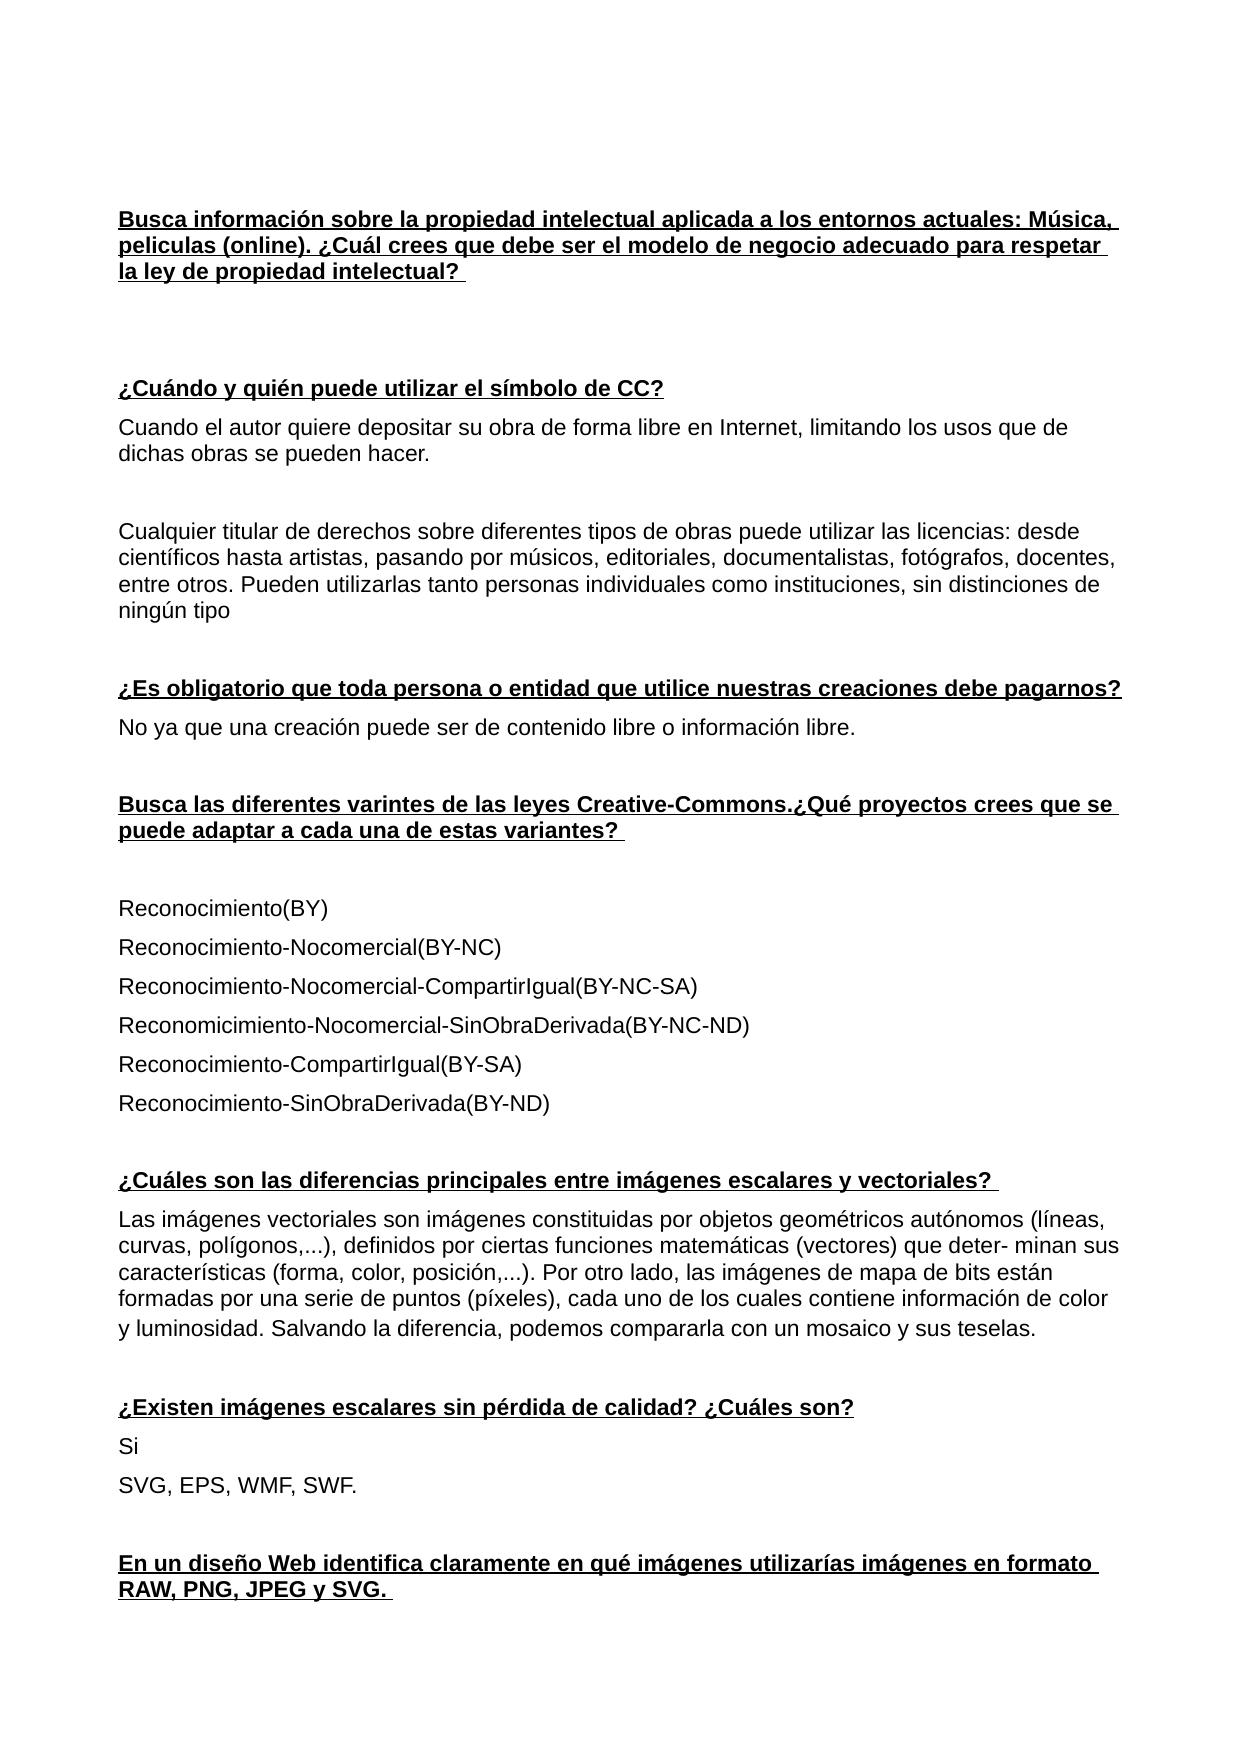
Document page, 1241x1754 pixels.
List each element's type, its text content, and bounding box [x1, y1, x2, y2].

text Las imágenes vectoriales son imágenes constituidas por objetos geométricos autónomos (líneas, curvas, polígonos,...), definidos por ciertas funciones matemáticas (vectores) que deter- minan sus características (forma, color, posición,...). Por otro lado, las imágenes de mapa de bits están formadas por una serie de puntos (píxeles), cada uno de los cuales contiene información de color y luminosidad. Salvando la diferencia, podemos compararla con un mosaico y sus teselas. [118, 1206, 1122, 1343]
text Cualquier titular de derechos sobre diferentes tipos de obras puede utilizar las licencias: desde científicos hasta artistas, pasando por músicos, editoriales, documentalistas, fotógrafos, docentes, entre otros. Pueden utilizarlas tanto personas individuales como instituciones, sin distinciones de ningún tipo [118, 518, 1122, 623]
text ¿Es obligatorio que toda persona o entidad que utilice nuestras creaciones debe pagarnos? [118, 674, 1122, 697]
text Si [118, 1433, 1122, 1459]
text Reconomicimiento-Nocomercial-SinObraDerivada(BY-NC-ND) [118, 1012, 1122, 1038]
text Reconocimiento-Nocomercial(BY-NC) [118, 934, 1122, 960]
text Reconocimiento(BY) [118, 895, 1122, 922]
text No ya que una creación puede ser de contenido libre o información libre. [118, 713, 1122, 740]
text Busca las diferentes varintes de las leyes Creative-Commons.¿Qué proyectos crees que se puede adaptar a cada una de estas variantes? [118, 791, 1122, 844]
text Reconocimiento-CompartirIgual(BY-SA) [118, 1051, 1122, 1077]
text Cuando el autor quiere depositar su obra de forma libre en Internet, limitando los usos que de dichas obras se pueden hacer. [118, 414, 1122, 466]
text ¿Cuándo y quién puede utilizar el símbolo de CC? [118, 375, 1122, 401]
text Reconocimiento-Nocomercial-CompartirIgual(BY-NC-SA) [118, 973, 1122, 999]
text En un diseño Web identifica claramente en qué imágenes utilizarías imágenes en formato RAW, PNG, JPEG y SVG. [118, 1549, 1122, 1602]
text ¿Existen imágenes escalares sin pérdida de calidad? ¿Cuáles son? [118, 1394, 1122, 1420]
text Busca información sobre la propiedad intelectual aplicada a los entornos actuales: Música, peliculas (online). ¿Cuál crees que debe ser el modelo de negocio adecuado para respetar la ley de propiedad intelectual? [118, 206, 1122, 285]
text Reconocimiento-SinObraDerivada(BY-ND) [118, 1089, 1122, 1116]
text ¿Cuáles son las diferencias principales entre imágenes escalares y vectoriales? [118, 1167, 1122, 1193]
text SVG, EPS, WMF, SWF. [118, 1472, 1122, 1498]
